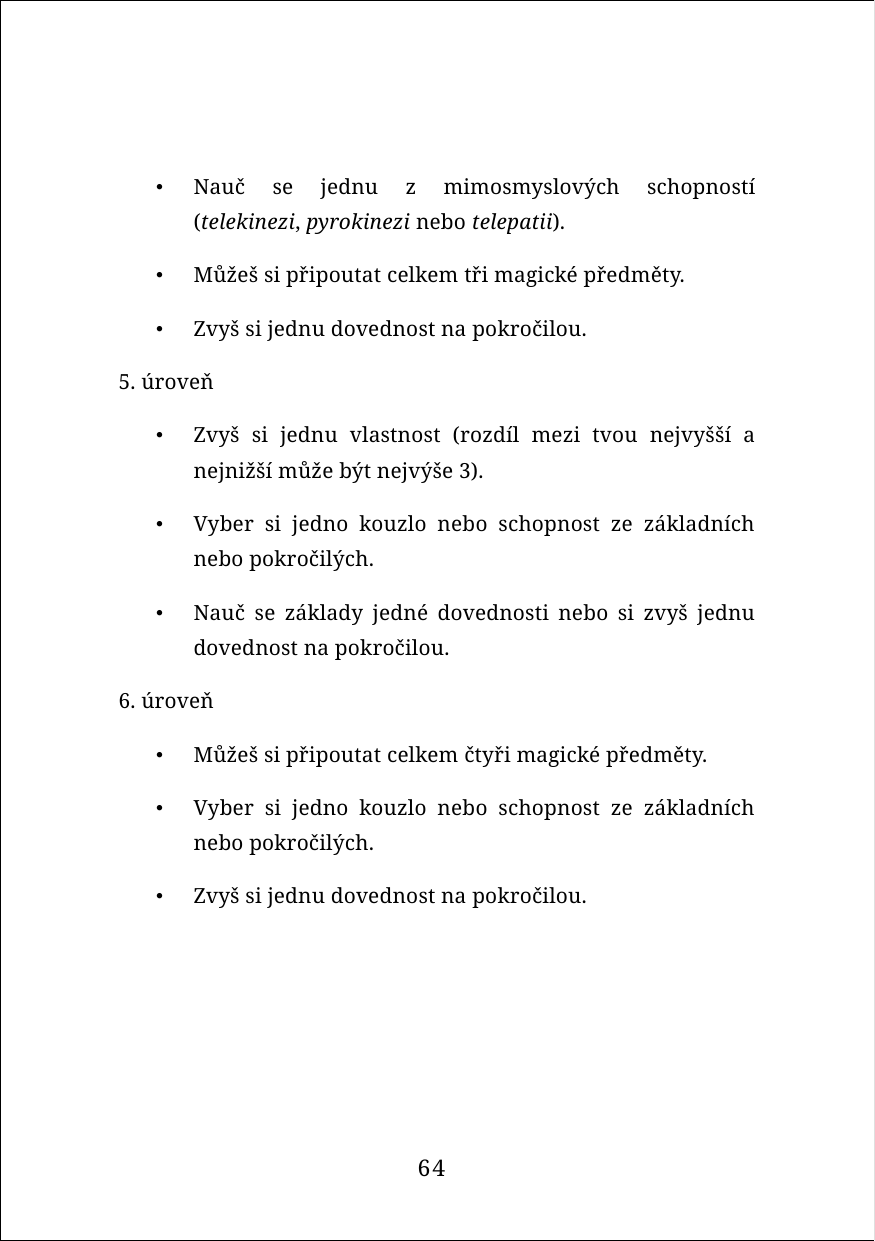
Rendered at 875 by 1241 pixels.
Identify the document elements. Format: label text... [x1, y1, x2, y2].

list Zvyš si jednu dovednost na pokročilou. [156, 882, 756, 910]
list Můžeš si připoutat celkem tři magické předměty. [156, 261, 756, 289]
list Vyber si jedno kouzlo nebo schopnost ze základních nebo pokročilých. [156, 793, 756, 857]
text 6. úroveň [118, 686, 756, 715]
text 5. úroveň [118, 367, 756, 395]
list Zvyš si jednu dovednost na pokročilou. [156, 314, 756, 342]
list Nauč se základy jedné dovednosti nebo si zvyš jednu dovednost na pokročilou. [156, 598, 756, 662]
list Můžeš si připoutat celkem čtyři magické předměty. [156, 740, 756, 768]
list Nauč se jednu z mimosmyslových schopností (telekinezi, pyrokinezi nebo telepatii). [156, 172, 756, 236]
list Vyber si jedno kouzlo nebo schopnost ze základních nebo pokročilých. [156, 509, 756, 573]
list Zvyš si jednu vlastnost (rozdíl mezi tvou nejvyšší a nejnižší může být nejvýše 3). [156, 420, 756, 484]
